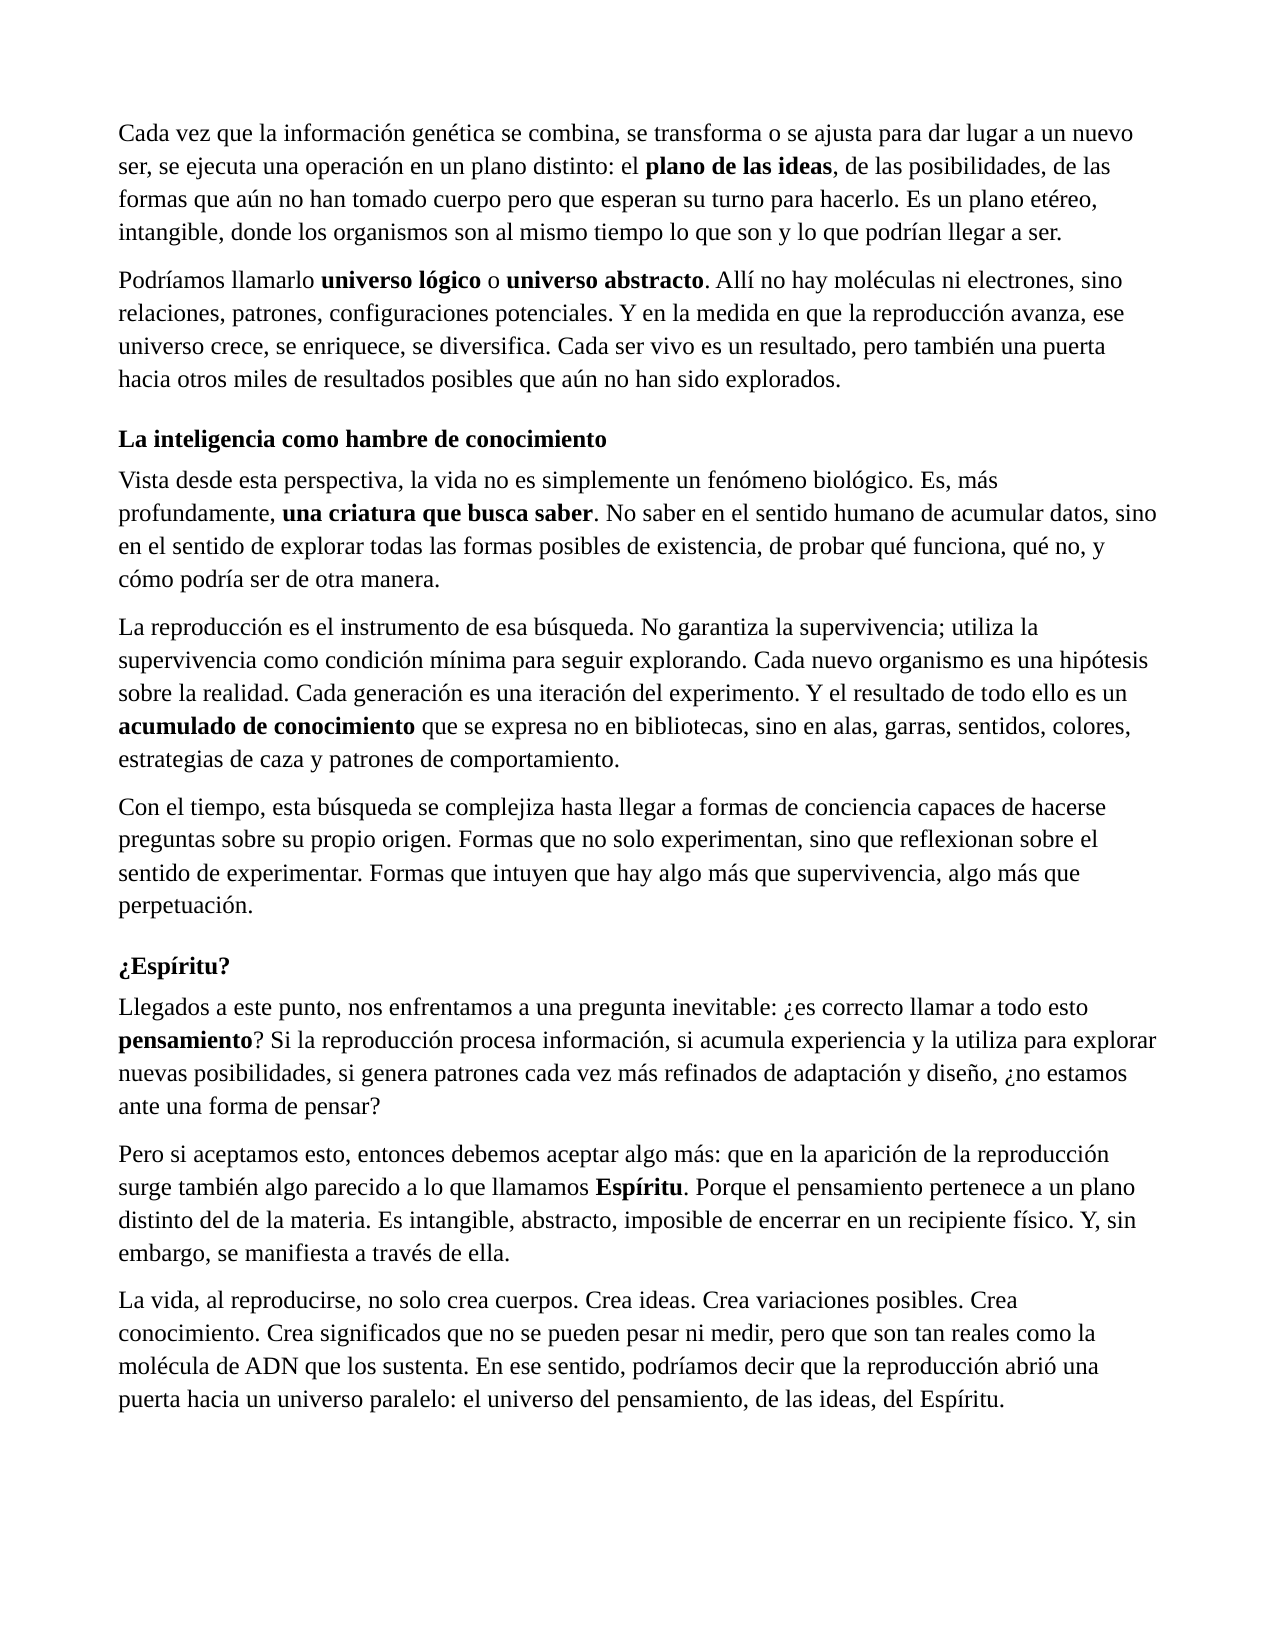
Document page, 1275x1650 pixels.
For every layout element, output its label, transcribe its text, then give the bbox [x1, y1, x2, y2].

text Llegados a este punto, nos enfrentamos a una pregunta inevitable: ¿es correcto llamar a todo esto pensamiento? Si la reproducción procesa información, si acumula experiencia y la utiliza para explorar nuevas posibilidades, si genera patrones cada vez más refinados de adaptación y diseño, ¿no estamos ante una forma de pensar? [118, 992, 1157, 1120]
text Podríamos llamarlo universo lógico o universo abstracto. Allí no hay moléculas ni electrones, sino relaciones, patrones, configuraciones potenciales. Y en la medida en que la reproducción avanza, ese universo crece, se enriquece, se diversifica. Cada ser vivo es un resultado, pero también una puerta hacia otros miles de resultados posibles que aún no han sido explorados. [118, 265, 1157, 393]
subtitle ¿Espíritu? [118, 951, 1157, 979]
text La vida, al reproducirse, no solo crea cuerpos. Crea ideas. Crea variaciones posibles. Crea conocimiento. Crea significados que no se pueden pesar ni medir, pero que son tan reales como la molécula de ADN que los sustenta. En ese sentido, podríamos decir que la reproducción abrió una puerta hacia un universo paralelo: el universo del pensamiento, de las ideas, del Espíritu. [118, 1285, 1157, 1413]
subtitle La inteligencia como hambre de conocimiento [118, 424, 1157, 453]
text La reproducción es el instrumento de esa búsqueda. No garantiza la supervivencia; utiliza la supervivencia como condición mínima para seguir explorando. Cada nuevo organismo es una hipótesis sobre la realidad. Cada generación es una iteración del experimento. Y el resultado de todo ello es un acumulado de conocimiento que se expresa no en bibliotecas, sino en alas, garras, sentidos, colores, estrategias de caza y patrones de comportamiento. [118, 612, 1157, 773]
text Con el tiempo, esta búsqueda se complejiza hasta llegar a formas de conciencia capaces de hacerse preguntas sobre su propio origen. Formas que no solo experimentan, sino que reflexionan sobre el sentido de experimentar. Formas que intuyen que hay algo más que supervivencia, algo más que perpetuación. [118, 792, 1157, 919]
text Vista desde esta perspectiva, la vida no es simplemente un fenómeno biológico. Es, más profundamente, una criatura que busca saber. No saber en el sentido humano de acumular datos, sino en el sentido de explorar todas las formas posibles de existencia, de probar qué funciona, qué no, y cómo podría ser de otra manera. [118, 465, 1157, 593]
text Pero si aceptamos esto, entonces debemos aceptar algo más: que en la aparición de la reproducción surge también algo parecido a lo que llamamos Espíritu. Porque el pensamiento pertenece a un plano distinto del de la materia. Es intangible, abstracto, imposible de encerrar en un recipiente físico. Y, sin embargo, se manifiesta a través de ella. [118, 1139, 1157, 1266]
text Cada vez que la información genética se combina, se transforma o se ajusta para dar lugar a un nuevo ser, se ejecuta una operación en un plano distinto: el plano de las ideas, de las posibilidades, de las formas que aún no han tomado cuerpo pero que esperan su turno para hacerlo. Es un plano etéreo, intangible, donde los organismos son al mismo tiempo lo que son y lo que podrían llegar a ser. [118, 118, 1157, 246]
